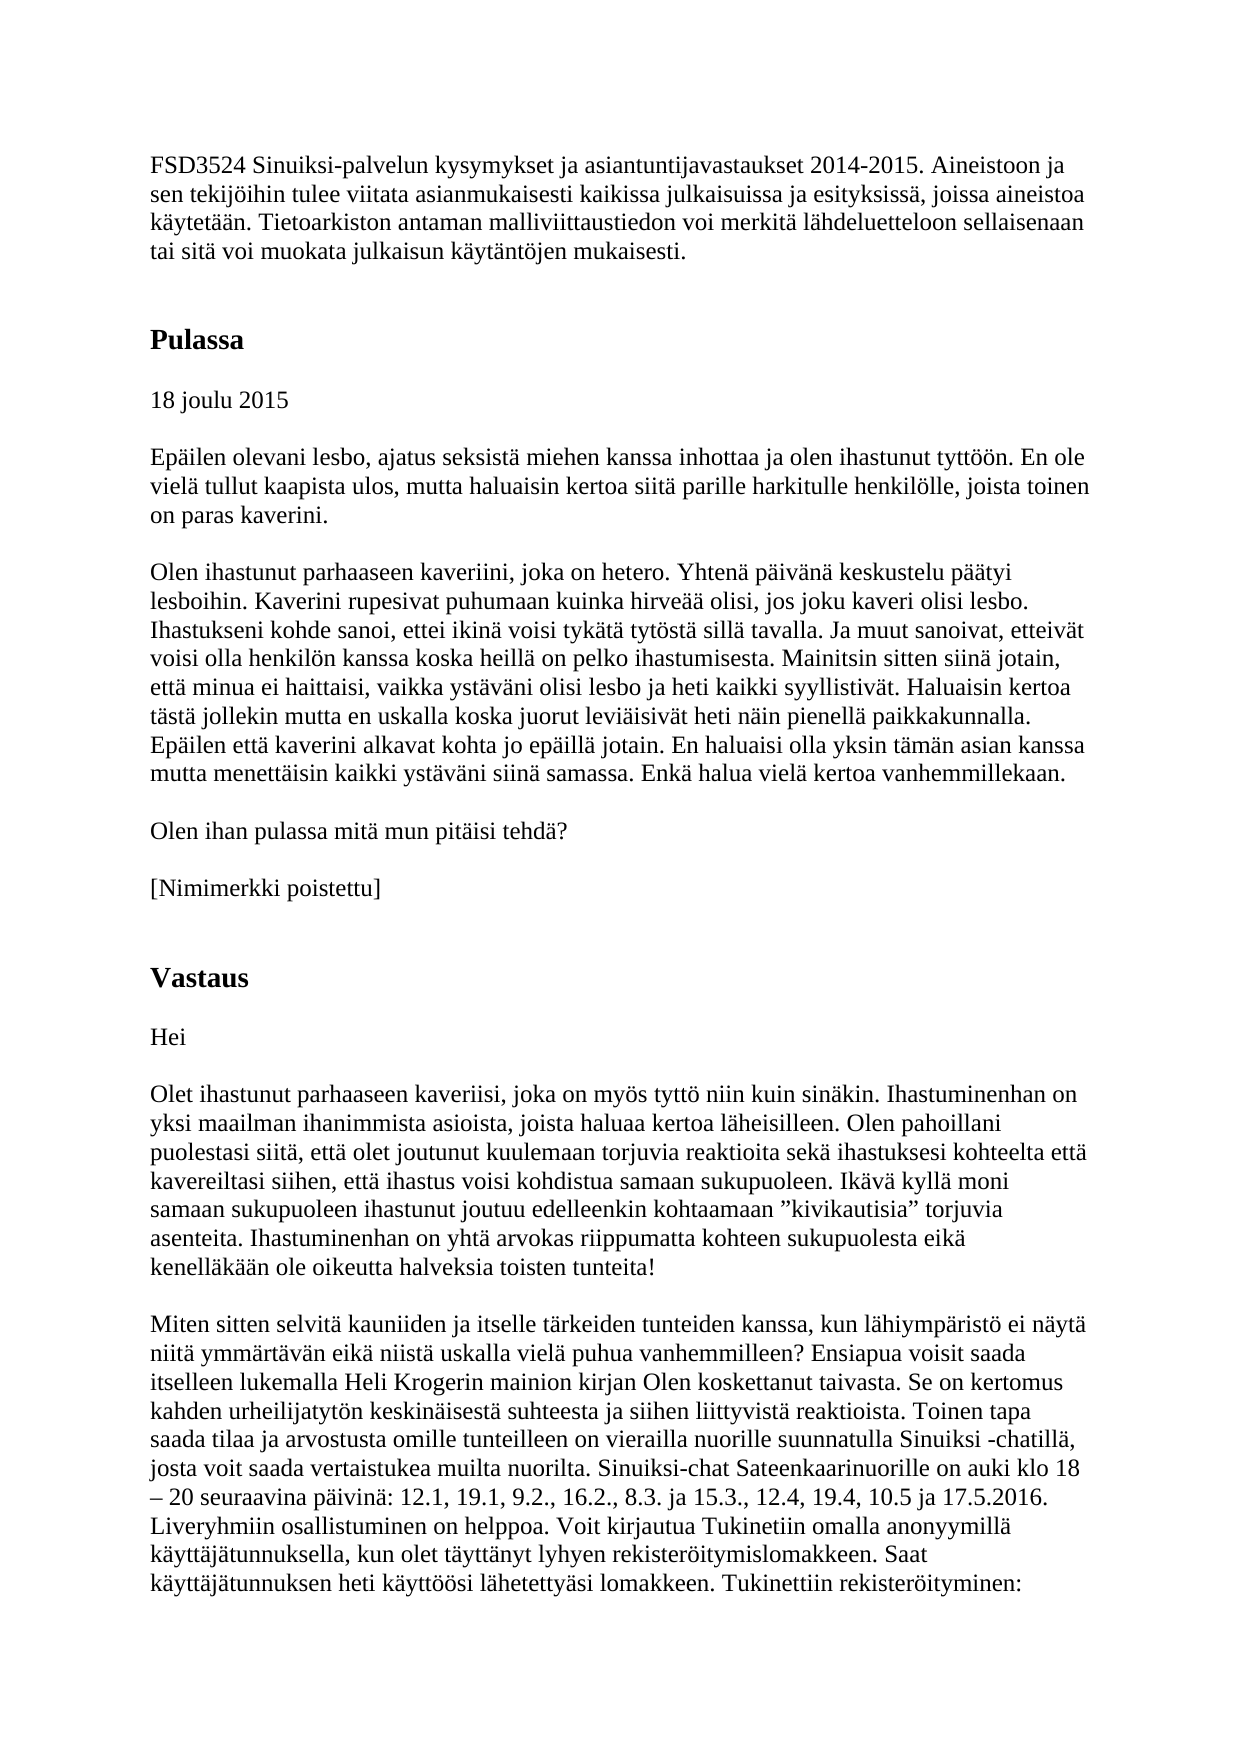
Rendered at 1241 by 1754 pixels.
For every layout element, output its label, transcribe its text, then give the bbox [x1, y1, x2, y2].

text Epäilen olevani lesbo, ajatus seksistä miehen kanssa inhottaa ja olen ihastunut tyttöön. En ole vielä tullut kaapista ulos, mutta haluaisin kertoa siitä parille harkitulle henkilölle, joista toinen on paras kaverini. Olen ihastunut parhaaseen kaveriini, joka on hetero. Yhtenä päivänä keskustelu päätyi lesboihin. Kaverini rupesivat puhumaan kuinka hirveää olisi, jos joku kaveri olisi lesbo. Ihastukseni kohde sanoi, ettei ikinä voisi tykätä tytöstä sillä tavalla. Ja muut sanoivat, etteivät voisi olla henkilön kanssa koska heillä on pelko ihastumisesta. Mainitsin sitten siinä jotain, että minua ei haittaisi, vaikka ystäväni olisi lesbo ja heti kaikki syyllistivät. Haluaisin kertoa tästä jollekin mutta en uskalla koska juorut leviäisivät heti näin pienellä paikkakunnalla. Epäilen että kaverini alkavat kohta jo epäillä jotain. En haluaisi olla yksin tämän asian kanssa mutta menettäisin kaikki ystäväni siinä samassa. Enkä halua vielä kertoa vanhemmillekaan. Olen ihan pulassa mitä mun pitäisi tehdä? [150, 442, 1090, 845]
text Vastaus [150, 960, 1090, 993]
text Hei Olet ihastunut parhaaseen kaveriisi, joka on myös tyttö niin kuin sinäkin. Ihastuminenhan on yksi maailman ihanimmista asioista, joista haluaa kertoa läheisilleen. Olen pahoillani puolestasi siitä, että olet joutunut kuulemaan torjuvia reaktioita sekä ihastuksesi kohteelta että kavereiltasi siihen, että ihastus voisi kohdistua samaan sukupuoleen. Ikävä kyllä moni samaan sukupuoleen ihastunut joutuu edelleenkin kohtaamaan ”kivikautisia” torjuvia asenteita. Ihastuminenhan on yhtä arvokas riippumatta kohteen sukupuolesta eikä kenelläkään ole oikeutta halveksia toisten tunteita! Miten sitten selvitä kauniiden ja itselle tärkeiden tunteiden kanssa, kun lähiympäristö ei näytä niitä ymmärtävän eikä niistä uskalla vielä puhua vanhemmilleen? Ensiapua voisit saada itselleen lukemalla Heli Krogerin mainion kirjan Olen koskettanut taivasta. Se on kertomus kahden urheilijatytön keskinäisestä suhteesta ja siihen liittyvistä reaktioista. Toinen tapa saada tilaa ja arvostusta omille tunteilleen on vierailla nuorille suunnatulla Sinuiksi -chatillä, josta voit saada vertaistukea muilta nuorilta. Sinuiksi-chat Sateenkaarinuorille on auki klo 18 – 20 seuraavina päivinä: 12.1, 19.1, 9.2., 16.2., 8.3. ja 15.3., 12.4, 19.4, 10.5 ja 17.5.2016. Liveryhmiin osallistuminen on helppoa. Voit kirjautua Tukinetiin omalla anonyymillä käyttäjätunnuksella, kun olet täyttänyt lyhyen rekisteröitymislomakkeen. Saat käyttäjätunnuksen heti käyttöösi lähetettyäsi lomakkeen. Tukinettiin rekisteröityminen: [150, 1022, 1090, 1597]
text [Nimimerkki poistettu] [150, 873, 1090, 902]
text 18 joulu 2015 [150, 385, 1090, 413]
text FSD3524 Sinuiksi-palvelun kysymykset ja asiantuntijavastaukset 2014-2015. Aineistoon ja sen tekijöihin tulee viitata asianmukaisesti kaikissa julkaisuissa ja esityksissä, joissa aineistoa käytetään. Tietoarkiston antaman malliviittaustiedon voi merkitä lähdeluetteloon sellaisenaan tai sitä voi muokata julkaisun käytäntöjen mukaisesti. [150, 150, 1090, 265]
text Pulassa [150, 322, 1090, 356]
